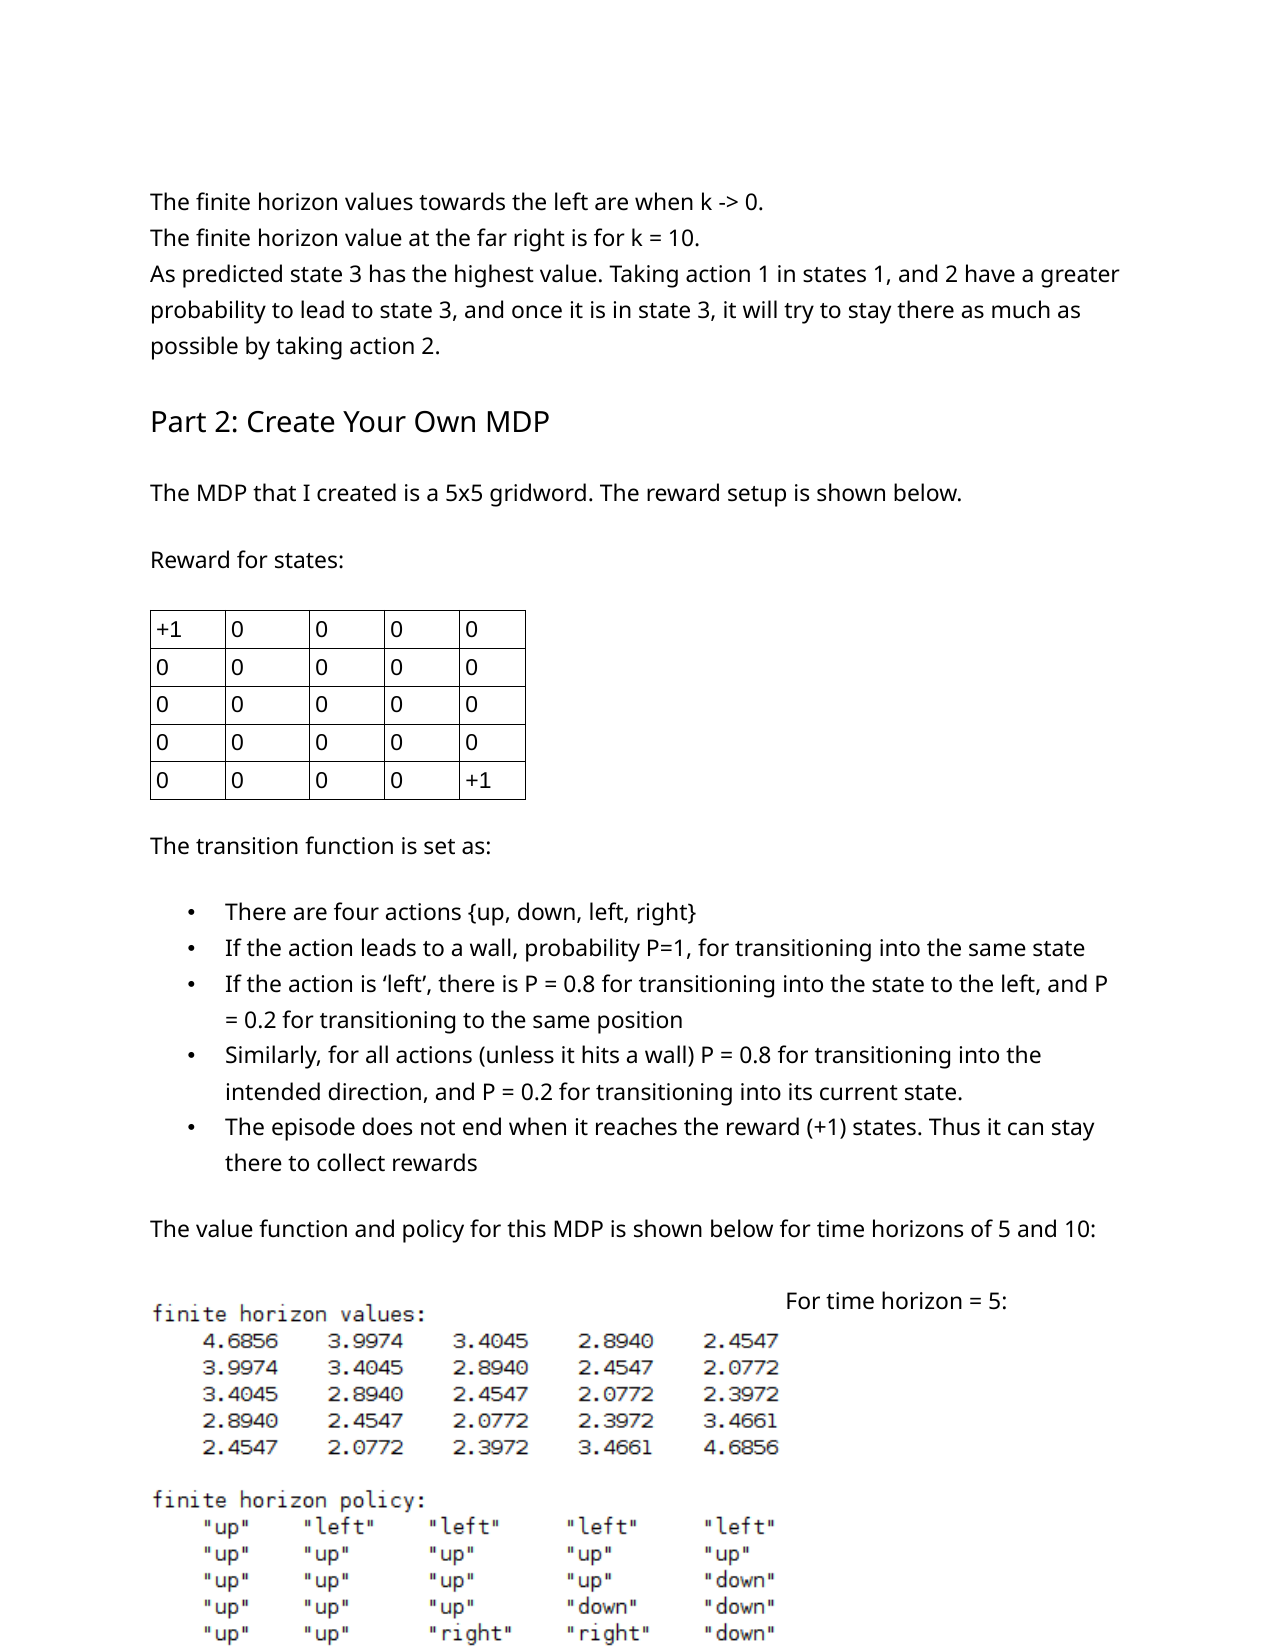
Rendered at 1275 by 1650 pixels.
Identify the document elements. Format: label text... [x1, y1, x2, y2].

table_cell 0 [151, 687, 225, 723]
table_cell 0 [460, 649, 525, 686]
list The MDP that I created is a 5x5 gridword. The reward setup is shown below. [150, 477, 1125, 509]
table_cell 0 [385, 687, 459, 723]
list The value function and policy for this MDP is shown below for time horizons of 5 and 10: [150, 1213, 1125, 1281]
table_cell 0 [226, 687, 309, 723]
table_cell 0 [385, 725, 459, 761]
table_cell 0 [226, 725, 309, 761]
table_cell 0 [226, 762, 309, 799]
table_header 0 [226, 611, 309, 648]
text As predicted state 3 has the highest value. Taking action 1 in states 1, and 2 have a greater probability to lead to state 3, and once it is in state 3, it will try to stay there as much as possible by taking action 2. [150, 258, 1125, 361]
table_header 0 [310, 611, 384, 648]
list The episode does not end when it reaches the reward (+1) states. Thus it can stay there to collect rewards [187, 1111, 1125, 1178]
table_cell 0 [310, 687, 384, 723]
table_cell 0 [460, 725, 525, 761]
table_cell 0 [151, 762, 225, 799]
table_cell 0 [460, 687, 525, 723]
table_header 0 [385, 611, 459, 648]
table_cell 0 [151, 649, 225, 686]
table_header +1 [151, 611, 225, 648]
table_cell 0 [310, 649, 384, 686]
list There are four actions {up, down, left, right} [187, 896, 1125, 927]
list If the action is ‘left’, there is P = 0.8 for transitioning into the state to the left, and P = 0.2 for transitioning to the same position [187, 968, 1125, 1035]
table_cell +1 [460, 762, 525, 799]
table_header 0 [460, 611, 525, 648]
list Reward for states: [150, 543, 1125, 575]
picture [146, 1295, 786, 1650]
list The transition function is set as: [150, 829, 1125, 861]
table_cell 0 [226, 649, 309, 686]
list If the action leads to a wall, probability P=1, for transitioning into the same state [187, 932, 1125, 963]
text Part 2: Create Your Own MDP [150, 402, 1125, 441]
table_cell 0 [310, 762, 384, 799]
table_cell 0 [385, 649, 459, 686]
text The finite horizon values towards the left are when k -> 0. [150, 150, 1125, 217]
list Similarly, for all actions (unless it hits a wall) P = 0.8 for transitioning into the intended direction, and P = 0.2 for transitioning into its current state. [187, 1039, 1125, 1107]
table_cell 0 [310, 725, 384, 761]
table_cell 0 [151, 725, 225, 761]
text The finite horizon value at the far right is for k = 10. [150, 222, 1125, 253]
table_cell 0 [385, 762, 459, 799]
list For time horizon = 5: [150, 1285, 1125, 1317]
